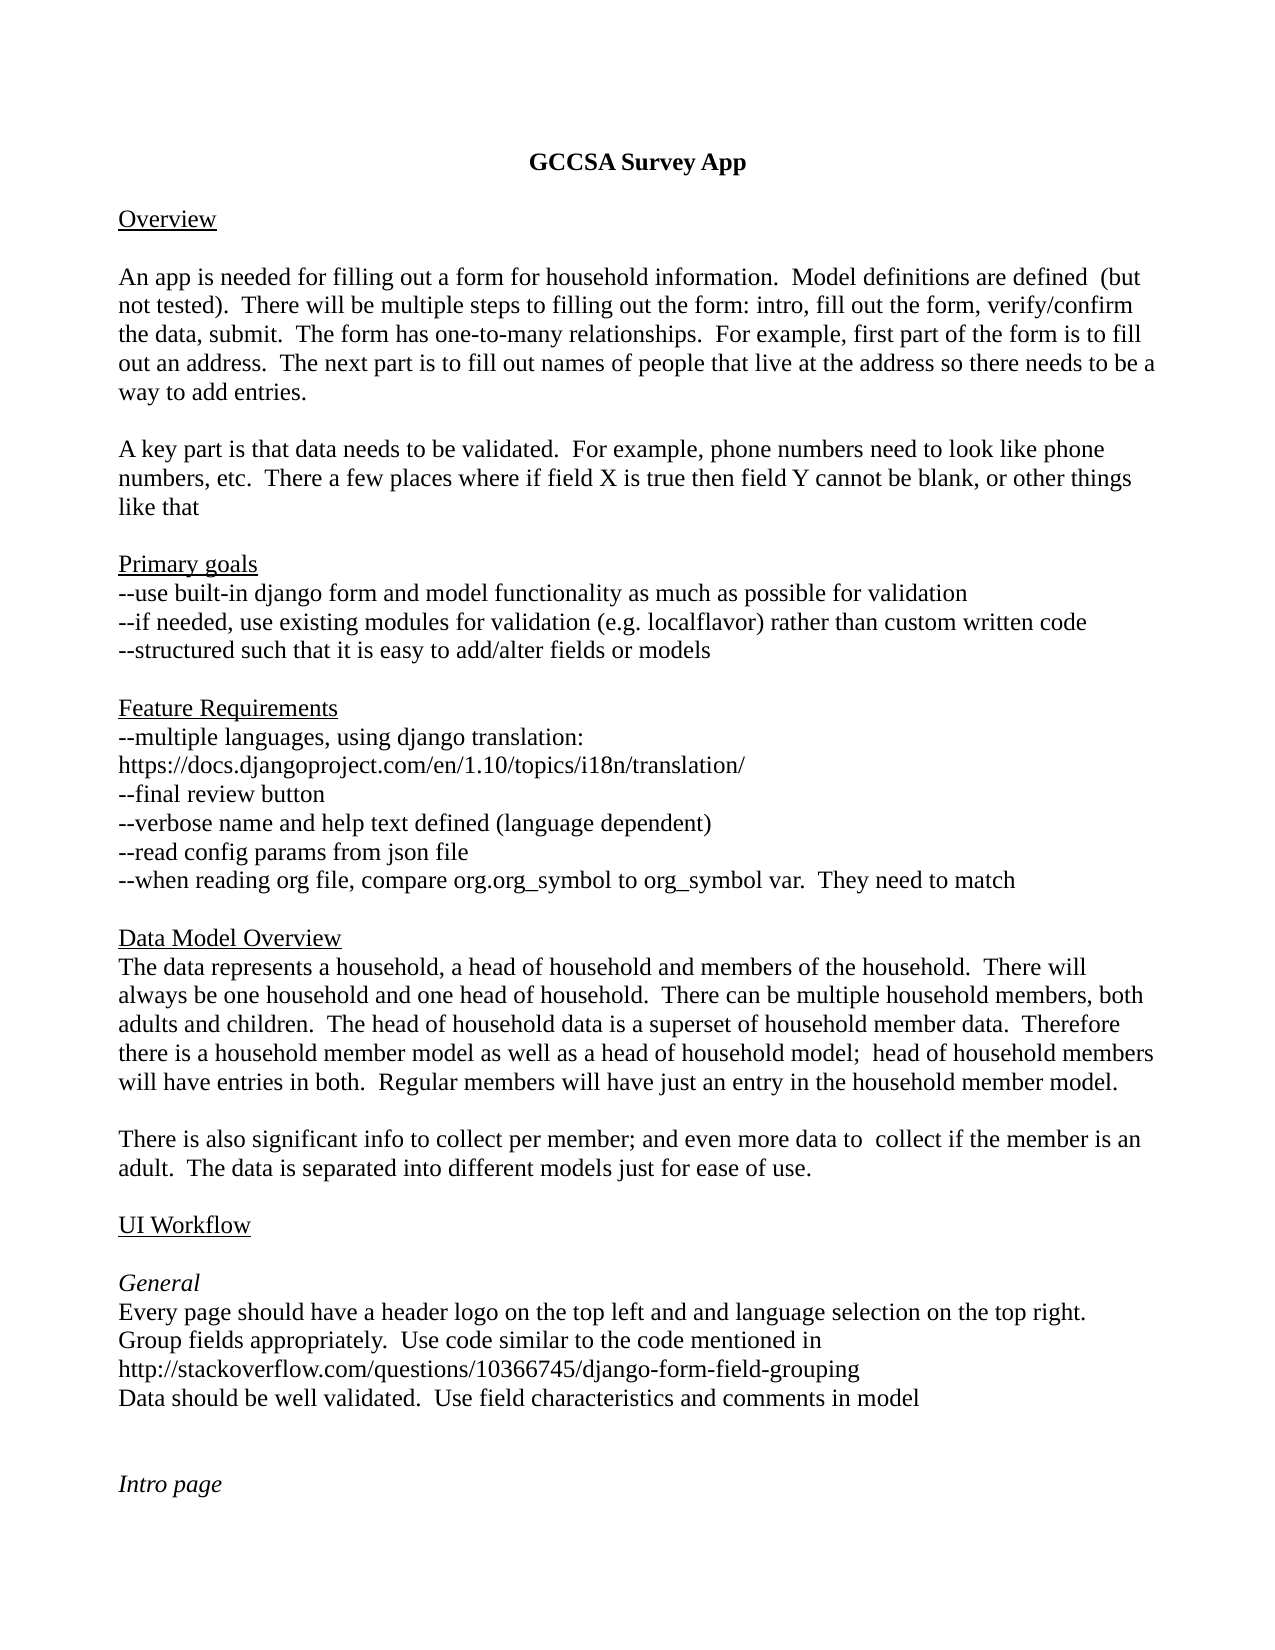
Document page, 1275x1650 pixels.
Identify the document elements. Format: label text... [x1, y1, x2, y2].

text The data represents a household, a head of household and members of the household. There will always be one household and one head of household. There can be multiple household members, both adults and children. The head of household data is a superset of household member data. Therefore there is a household member model as well as a head of household model; head of household members will have entries in both. Regular members will have just an entry in the household member model. [118, 952, 1157, 1096]
text UI Workflow [118, 1211, 1157, 1239]
text --when reading org file, compare org.org_symbol to org_symbol var. They need to match [118, 866, 1157, 894]
text A key part is that data needs to be validated. For example, phone numbers need to look like phone numbers, etc. There a few places where if field X is true then field Y cannot be blank, or other things like that [118, 434, 1157, 521]
text --use built-in django form and model functionality as much as possible for validation [118, 578, 1157, 607]
text Overview [118, 204, 1157, 233]
text --multiple languages, using django translation: https://docs.djangoproject.com/en/1.10/topics/i18n/translation/ [118, 722, 1157, 779]
text Primary goals [118, 549, 1157, 578]
text An app is needed for filling out a form for household information. Model definitions are defined (but not tested). There will be multiple steps to filling out the form: intro, fill out the form, verify/confirm the data, submit. The form has one-to-many relationships. For example, first part of the form is to fill out an address. The next part is to fill out names of people that live at the address so there needs to be a way to add entries. [118, 262, 1157, 406]
text General [118, 1268, 1157, 1297]
text --verbose name and help text defined (language dependent) [118, 808, 1157, 837]
text There is also significant info to collect per member; and even more data to collect if the member is an adult. The data is separated into different models just for ease of use. [118, 1124, 1157, 1182]
text --structured such that it is easy to add/alter fields or models [118, 636, 1157, 664]
text Intro page [118, 1469, 1157, 1498]
text Feature Requirements [118, 693, 1157, 722]
text --read config params from json file [118, 837, 1157, 866]
text GCCSA Survey App [118, 147, 1157, 176]
text Data should be well validated. Use field characteristics and comments in model [118, 1383, 1157, 1412]
text --if needed, use existing modules for validation (e.g. localflavor) rather than custom written code [118, 607, 1157, 636]
text --final review button [118, 779, 1157, 808]
text Data Model Overview [118, 923, 1157, 952]
text Every page should have a header logo on the top left and and language selection on the top right. Group fields appropriately. Use code similar to the code mentioned in http://stackoverflow.com/questions/10366745/django-form-field-grouping [118, 1297, 1157, 1383]
